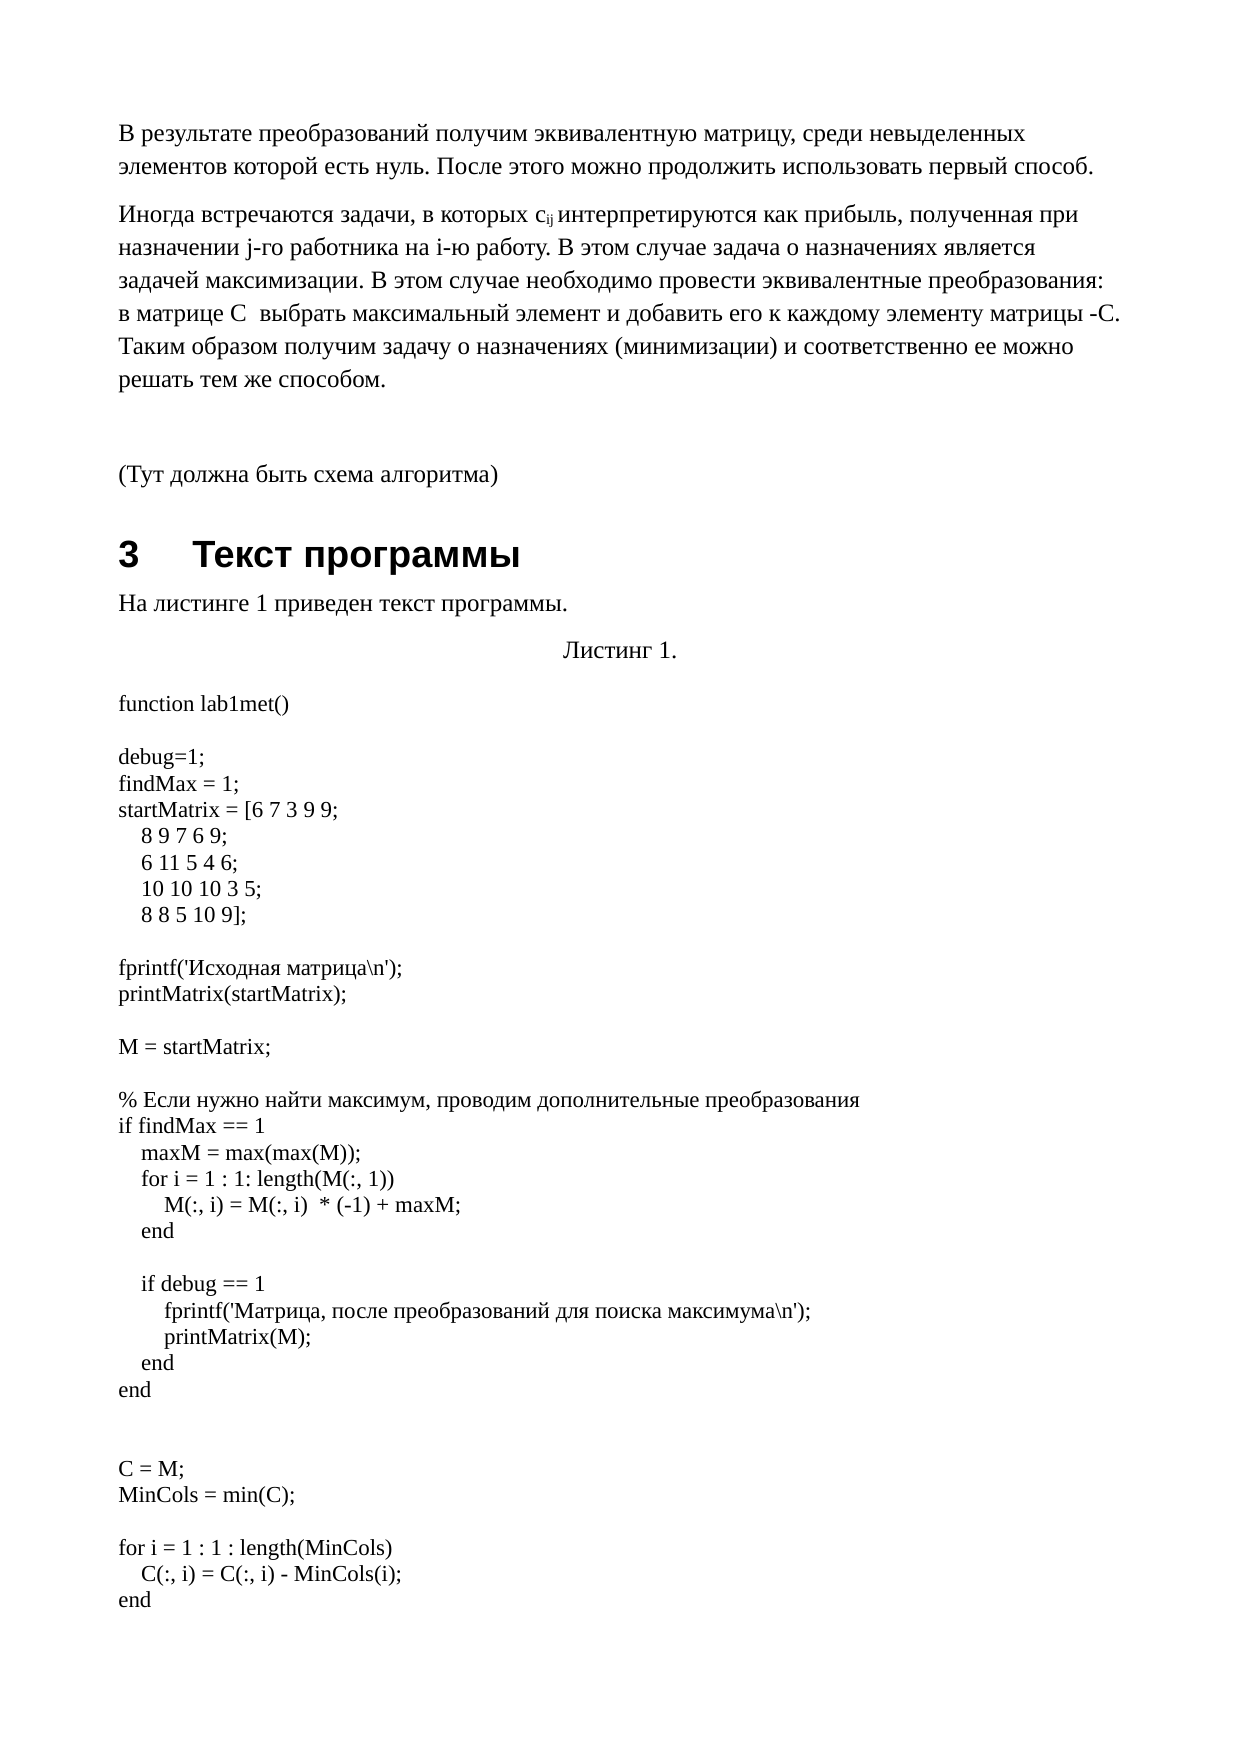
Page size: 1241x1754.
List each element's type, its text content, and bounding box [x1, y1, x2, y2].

table_header Листинг 1. function lab1met() debug=1; findMax = 1; startMatrix = [6 7 3 9 9; 8 9 7 6 9; 6 11 5 4 6; 10 10 10 3 5; 8 8 5 10 9]; fprintf('Исходная матрица\n'); printMatrix(startMatrix); M = startMatrix; % Если нужно найти максимум, проводим дополнительные преобразования if findMax == 1 maxM = max(max(M)); for i = 1 : 1: length(M(:, 1)) M(:, i) = M(:, i) * (-1) + maxM; end if debug == 1 fprintf('Матрица, после преобразований для поиска максимума\n'); printMatrix(M); end end C = M; MinCols = min(C); for i = 1 : 1 : length(MinCols) C(:, i) = C(:, i) - MinCols(i); end [118, 635, 1122, 1613]
subtitle Текст программы [118, 532, 1122, 575]
text Иногда встречаются задачи, в которых cij интерпретируются как прибыль, полученная при назначении j-го работника на i-ю работу. В этом случае задача о назначениях является задачей максимизации. В этом случае необходимо провести эквивалентные преобразования: в матрице С выбрать максимальный элемент и добавить его к каждому элементу матрицы -С. Таким образом получим задачу о назначениях (минимизации) и соответственно ее можно решать тем же способом. [118, 199, 1122, 393]
text На листинге 1 приведен текст программы. [118, 588, 1122, 617]
text (Тут должна быть схема алгоритма) [118, 459, 1122, 488]
text В результате преобразований получим эквивалентную матрицу, среди невыделенных элементов которой есть нуль. После этого можно продолжить использовать первый способ. [118, 118, 1122, 180]
